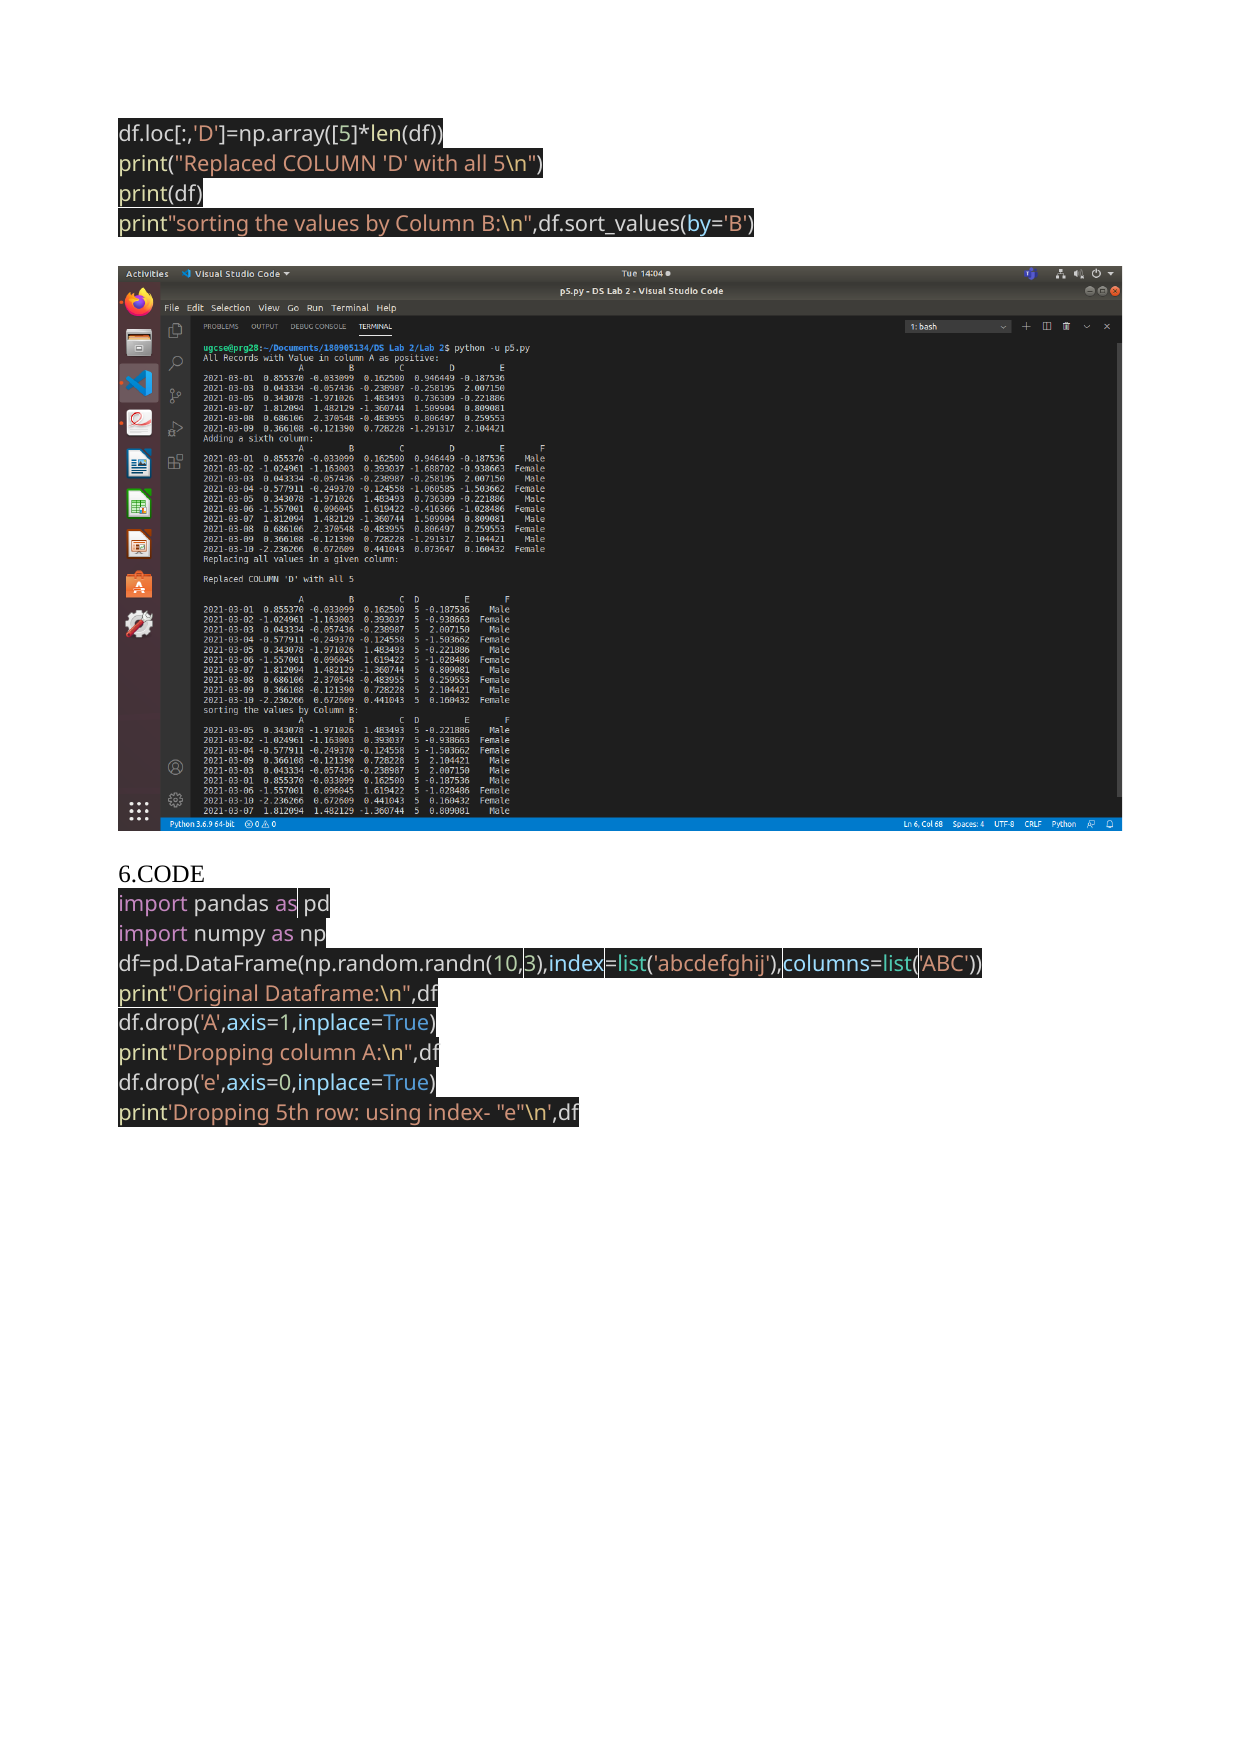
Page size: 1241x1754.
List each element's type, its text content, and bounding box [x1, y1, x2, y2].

text 6.CODE [118, 859, 1122, 888]
text df=pd.DataFrame(np.random.randn(10,3),index=list('abcdefghij'),columns=list('ABC')) [118, 948, 1122, 978]
text import pandas as pd [118, 888, 1122, 918]
text df.drop('A',axis=1,inplace=True) [118, 1007, 1122, 1037]
text print"Original Dataframe:\n",df [118, 978, 1122, 1007]
text print("Replaced COLUMN 'D' with all 5\n") [118, 148, 1122, 178]
text print"Dropping column A:\n",df [118, 1037, 1122, 1067]
picture [118, 266, 1123, 831]
text print(df) [118, 178, 1122, 207]
text print'Dropping 5th row: using index- "e"\n',df [118, 1097, 1122, 1127]
text import numpy as np [118, 918, 1122, 948]
text df.drop('e',axis=0,inplace=True) [118, 1067, 1122, 1097]
text df.loc[:,'D']=np.array([5]*len(df)) [118, 118, 1122, 148]
text print"sorting the values by Column B:\n",df.sort_values(by='B') [118, 207, 1122, 237]
